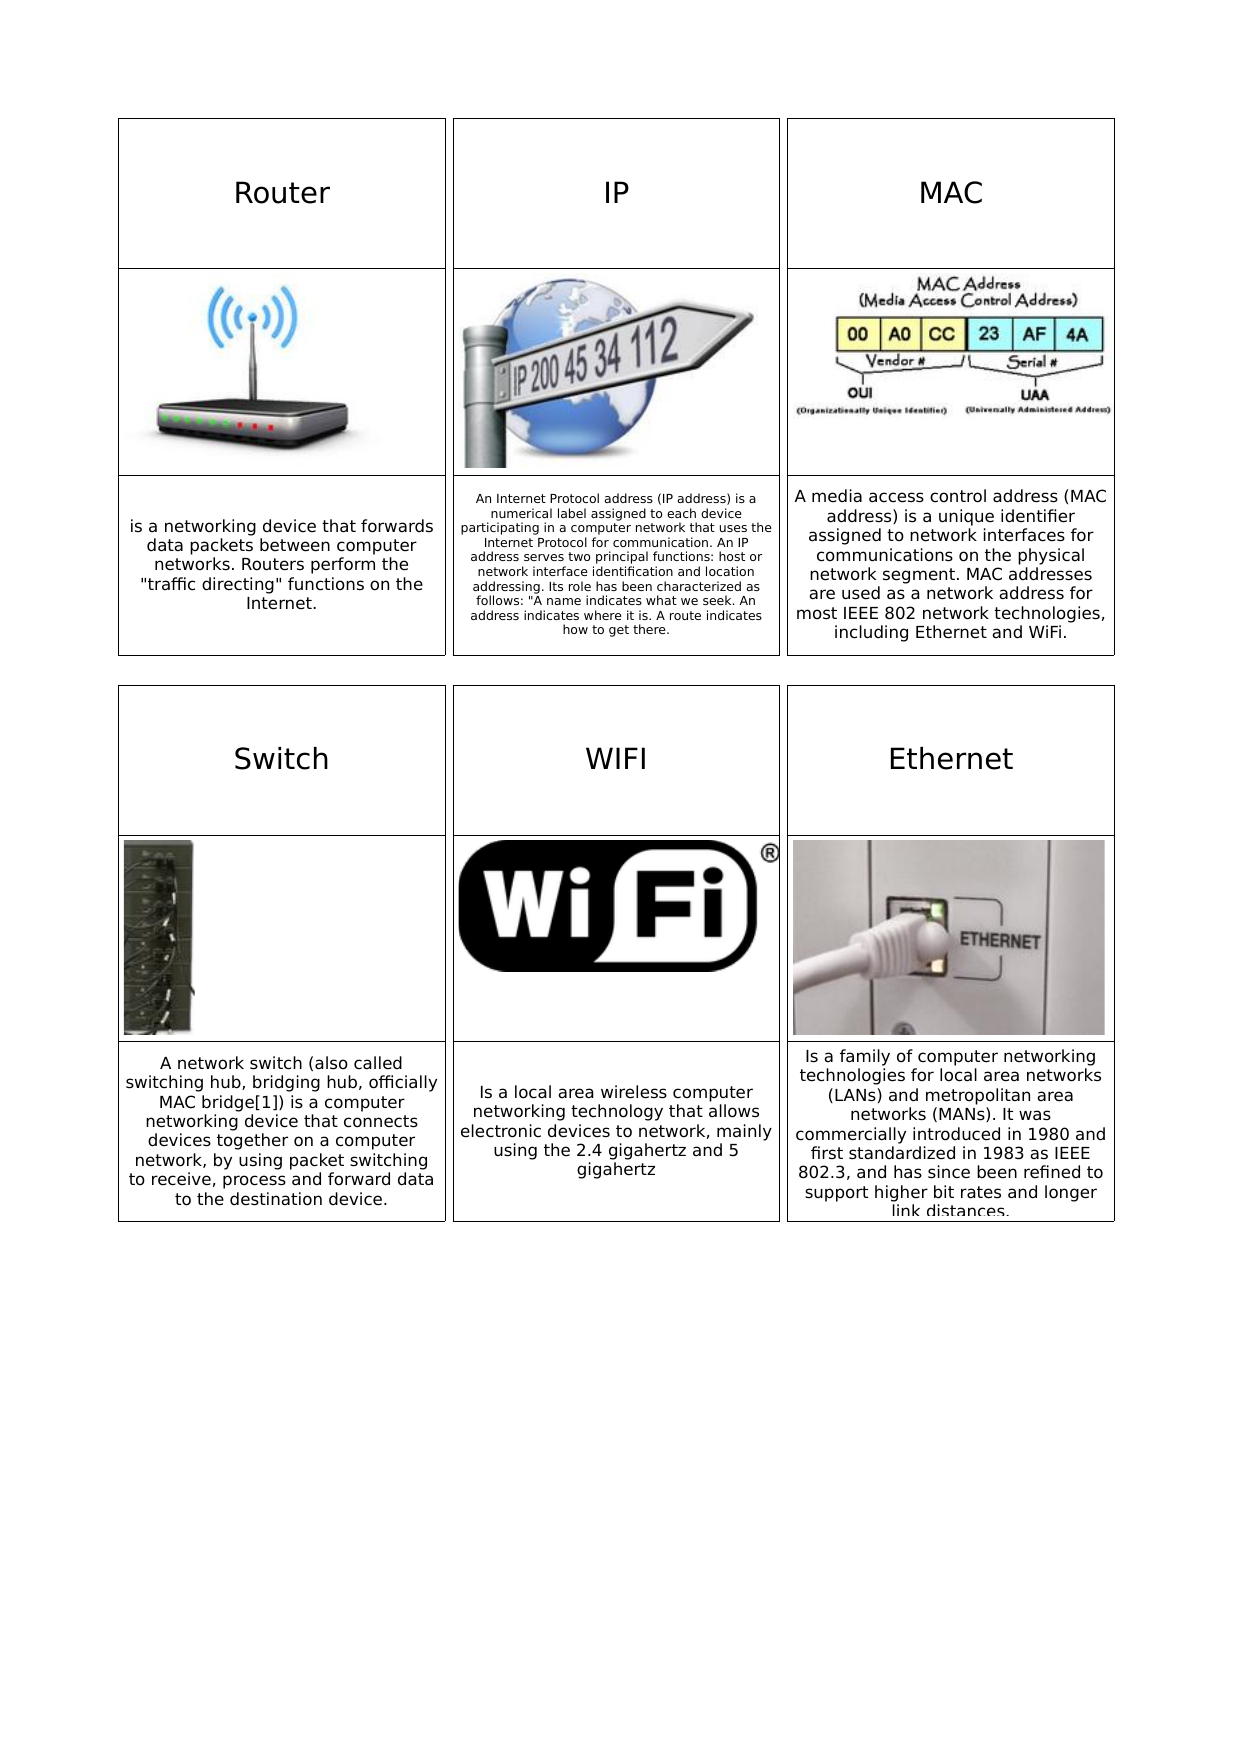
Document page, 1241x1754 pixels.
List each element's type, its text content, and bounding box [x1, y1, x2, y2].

table_cell [788, 836, 1114, 1041]
table_cell [454, 836, 779, 1041]
picture [123, 273, 382, 468]
table_cell A media access control address (MAC address) is a unique identifier assigned to network interfaces for communications on the physical network segment. MAC addresses are used as a network address for most IEEE 802 network technologies, including Ethernet and WiFi. [788, 476, 1114, 655]
table_header MAC [788, 119, 1114, 268]
picture [793, 273, 1114, 419]
table_cell [788, 269, 1114, 475]
picture [793, 840, 1105, 1035]
table_cell Is a local area wireless computer networking technology that allows electronic devices to network, mainly using the 2.4 gigahertz and 5 gigahertz [454, 1042, 779, 1221]
picture [458, 273, 758, 468]
table_header Ethernet [788, 686, 1114, 834]
table_cell [119, 269, 445, 475]
table_header IP [454, 119, 779, 268]
table_cell is a networking device that forwards data packets between computer networks. Routers perform the "traffic directing" functions on the Internet. [119, 476, 445, 655]
picture [123, 840, 195, 1035]
table_cell [119, 836, 445, 1041]
table_cell A network switch (also called switching hub, bridging hub, officially MAC bridge[1]) is a computer networking device that connects devices together on a computer network, by using packet switching to receive, process and forward data to the destination device. [119, 1042, 445, 1221]
table_cell An Internet Protocol address (IP address) is a numerical label assigned to each device participating in a computer network that uses the Internet Protocol for communication. An IP address serves two principal functions: host or network interface identification and location addressing. Its role has been characterized as follows: "A name indicates what we seek. An address indicates where it is. A route indicates how to get there. [454, 476, 779, 655]
table_cell [454, 269, 779, 475]
table_header Switch [119, 686, 445, 834]
table_header WIFI [454, 686, 779, 834]
picture [458, 840, 780, 972]
table_header Router [119, 119, 445, 268]
table_cell Is a family of computer networking technologies for local area networks (LANs) and metropolitan area networks (MANs). It was commercially introduced in 1980 and first standardized in 1983 as IEEE 802.3, and has since been refined to support higher bit rates and longer link distances. [788, 1042, 1114, 1221]
